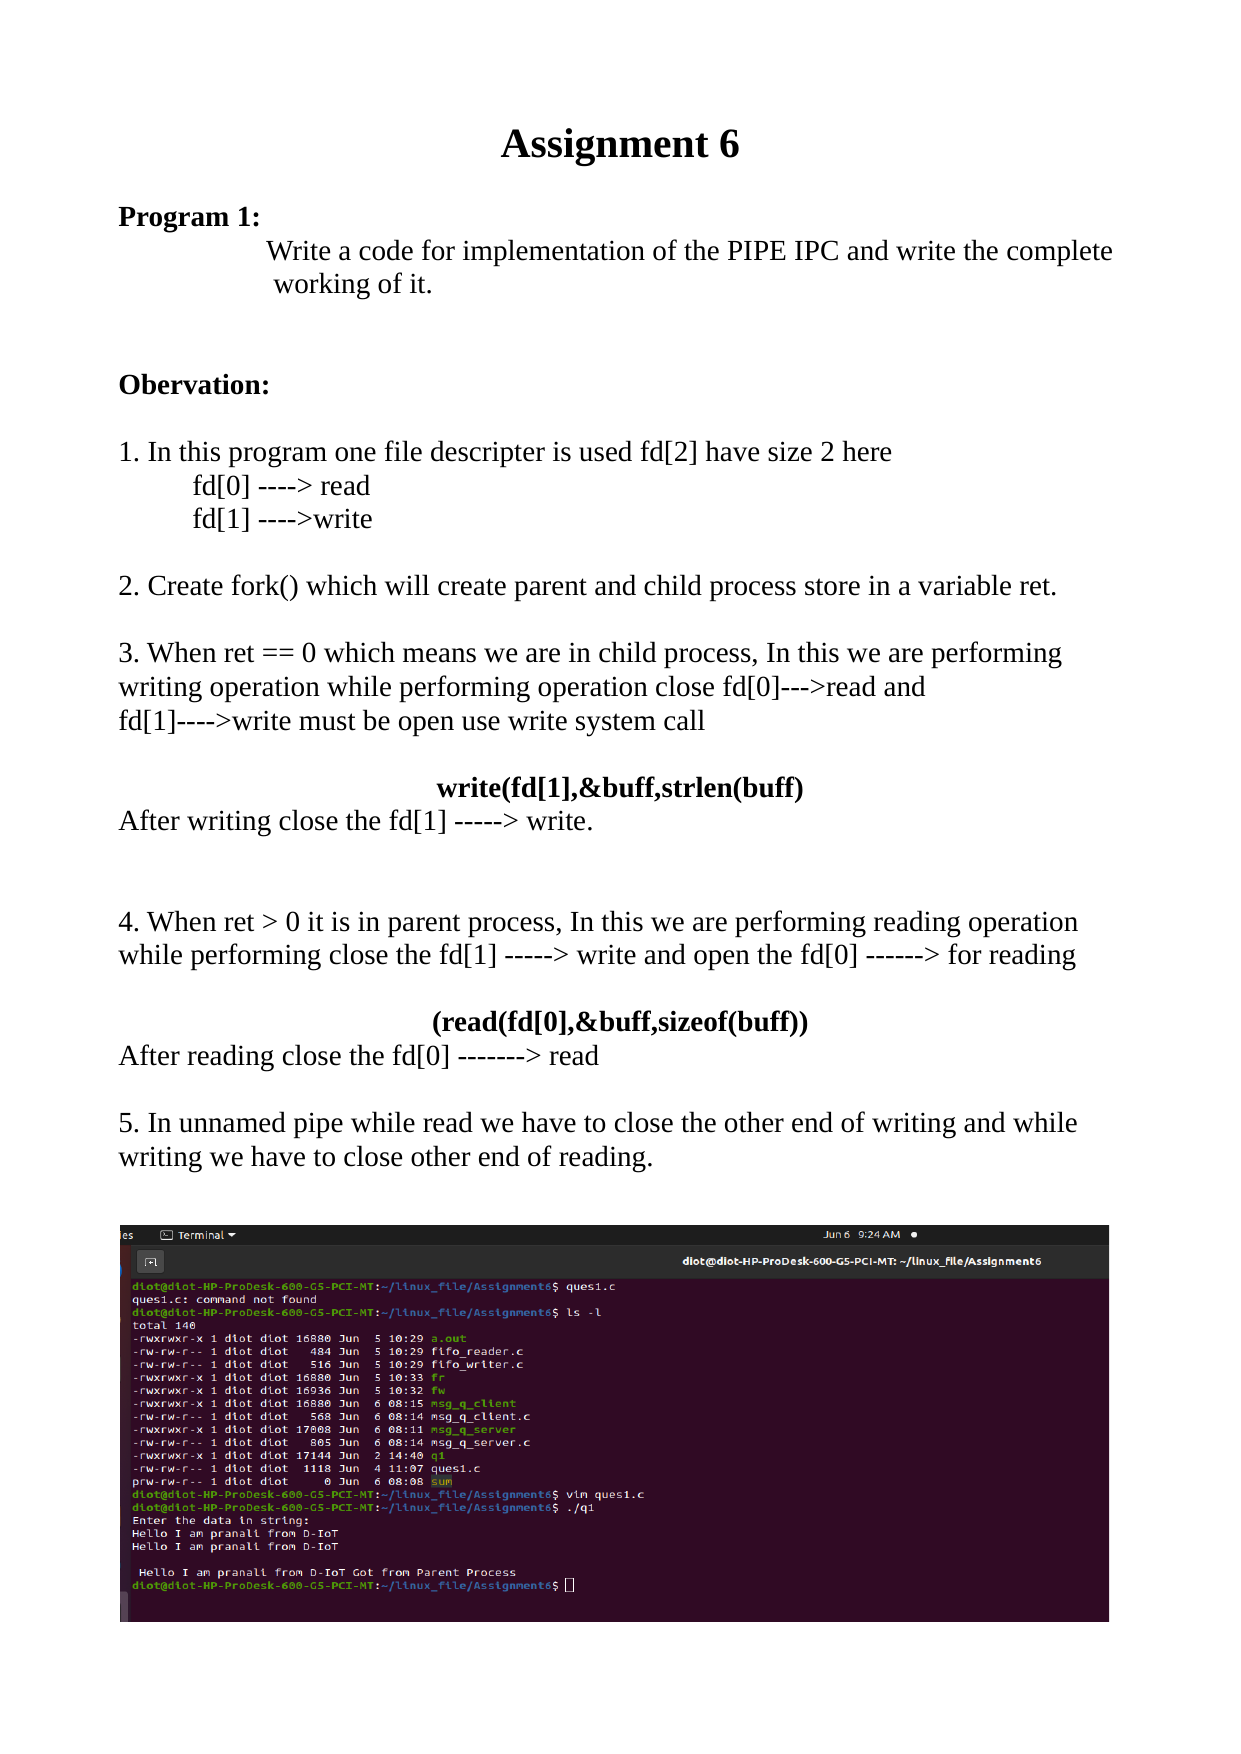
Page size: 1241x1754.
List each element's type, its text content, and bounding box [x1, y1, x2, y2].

text write(fd[1],&buff,strlen(buff) [118, 770, 1122, 803]
text After reading close the fd[0] -------> read [118, 1038, 1122, 1072]
text After writing close the fd[1] -----> write. [118, 803, 1122, 837]
text fd[1] ---->write [118, 501, 1122, 535]
text Obervation: [118, 367, 1122, 401]
text 5. In unnamed pipe while read we have to close the other end of writing and while writing we have to close other end of reading. [118, 1105, 1122, 1172]
text 3. When ret == 0 which means we are in child process, In this we are performing writing operation while performing operation close fd[0]--->read and [118, 636, 1122, 703]
text fd[1]---->write must be open use write system call [118, 703, 1122, 736]
text 4. When ret > 0 it is in parent process, In this we are performing reading operation while performing close the fd[1] -----> write and open the fd[0] ------> for reading [118, 904, 1122, 971]
text Assignment 6 [118, 118, 1122, 166]
text 1. In this program one file descripter is used fd[2] have size 2 here [118, 434, 1122, 468]
text Program 1: [118, 199, 1122, 233]
text 2. Create fork() which will create parent and child process store in a variable ret. [118, 568, 1122, 602]
text fd[0] ----> read [118, 468, 1122, 501]
text Write a code for implementation of the PIPE IPC and write the complete working of it. [118, 233, 1122, 300]
text (read(fd[0],&buff,sizeof(buff)) [118, 1004, 1122, 1038]
